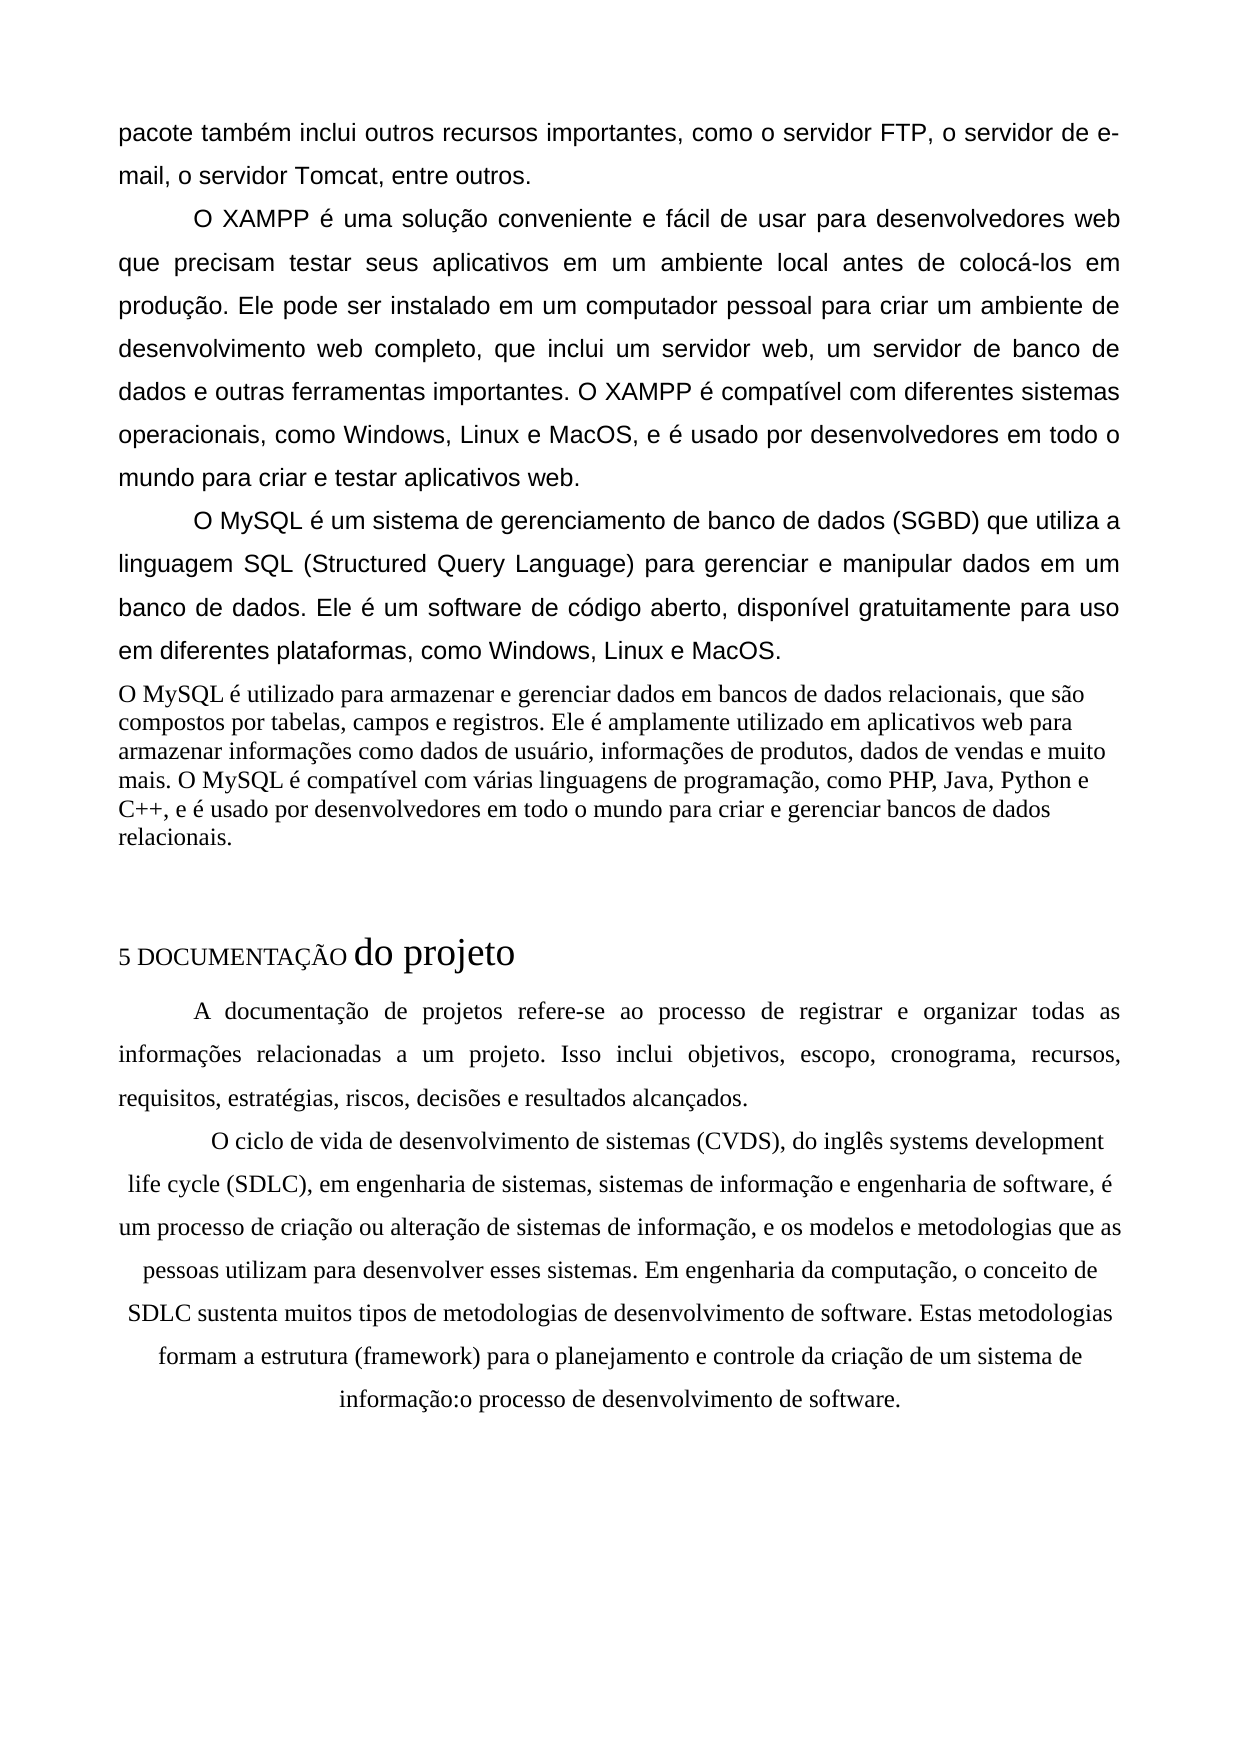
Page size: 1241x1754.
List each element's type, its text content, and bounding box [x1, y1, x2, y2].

text 5 DOCUMENTAÇÃO do projeto [118, 928, 1122, 974]
text O MySQL é um sistema de gerenciamento de banco de dados (SGBD) que utiliza a linguagem SQL (Structured Query Language) para gerenciar e manipular dados em um banco de dados. Ele é um software de código aberto, disponível gratuitamente para uso em diferentes plataformas, como Windows, Linux e MacOS. [118, 506, 1122, 664]
text pacote também inclui outros recursos importantes, como o servidor FTP, o servidor de e-mail, o servidor Tomcat, entre outros. [118, 118, 1122, 190]
text O MySQL é utilizado para armazenar e gerenciar dados em bancos de dados relacionais, que são compostos por tabelas, campos e registros. Ele é amplamente utilizado em aplicativos web para armazenar informações como dados de usuário, informações de produtos, dados de vendas e muito mais. O MySQL é compatível com várias linguagens de programação, como PHP, Java, Python e C++, e é usado por desenvolvedores em todo o mundo para criar e gerenciar bancos de dados relacionais. [118, 679, 1122, 851]
text O ciclo de vida de desenvolvimento de sistemas (CVDS), do inglês systems development life cycle (SDLC), em engenharia de sistemas, sistemas de informação e engenharia de software, é um processo de criação ou alteração de sistemas de informação, e os modelos e metodologias que as pessoas utilizam para desenvolver esses sistemas. Em engenharia da computação, o conceito de SDLC sustenta muitos tipos de metodologias de desenvolvimento de software. Estas metodologias formam a estrutura (framework) para o planejamento e controle da criação de um sistema de informação:o processo de desenvolvimento de software. [118, 1126, 1122, 1413]
text O XAMPP é uma solução conveniente e fácil de usar para desenvolvedores web que precisam testar seus aplicativos em um ambiente local antes de colocá-los em produção. Ele pode ser instalado em um computador pessoal para criar um ambiente de desenvolvimento web completo, que inclui um servidor web, um servidor de banco de dados e outras ferramentas importantes. O XAMPP é compatível com diferentes sistemas operacionais, como Windows, Linux e MacOS, e é usado por desenvolvedores em todo o mundo para criar e testar aplicativos web. [118, 204, 1122, 492]
text A documentação de projetos refere-se ao processo de registrar e organizar todas as informações relacionadas a um projeto. Isso inclui objetivos, escopo, cronograma, recursos, requisitos, estratégias, riscos, decisões e resultados alcançados. [118, 996, 1122, 1111]
